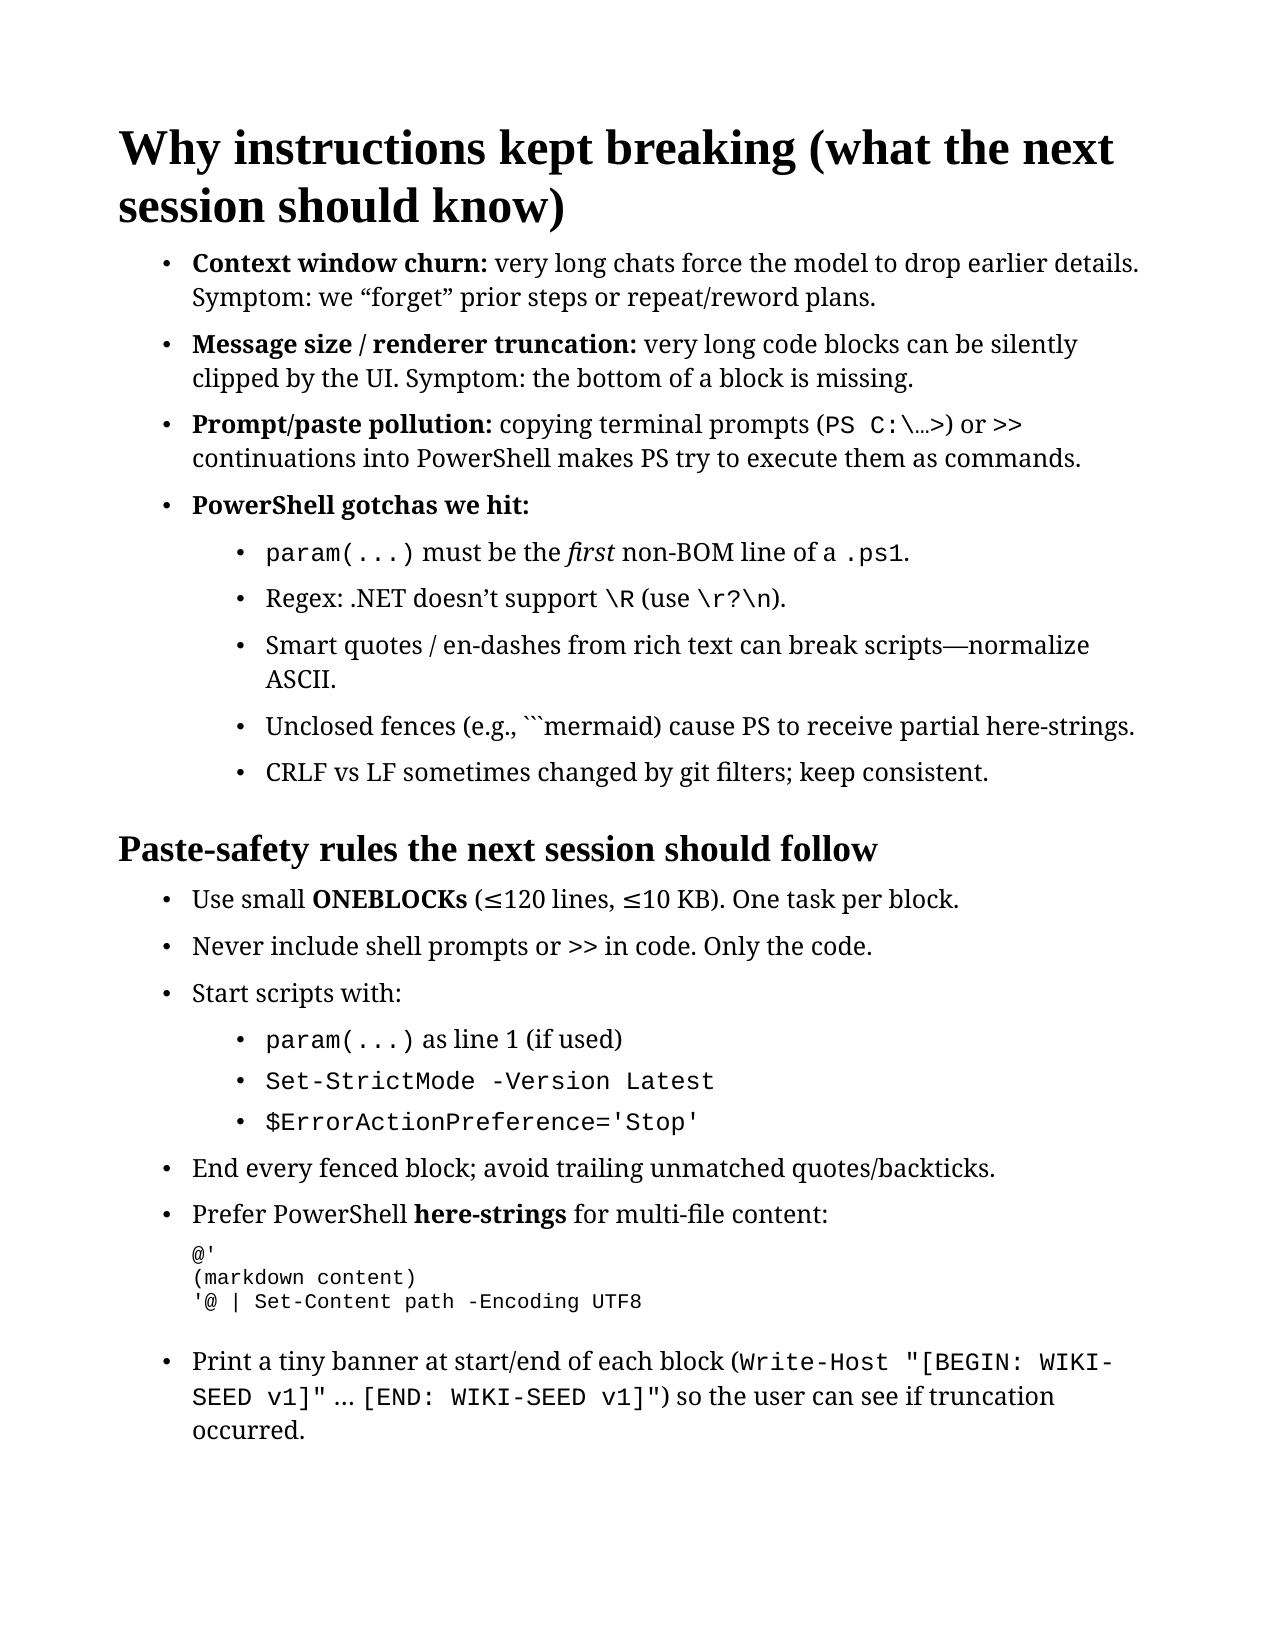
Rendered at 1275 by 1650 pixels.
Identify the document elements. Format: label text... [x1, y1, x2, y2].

list Set-StrictMode -Version Latest [236, 1069, 1157, 1097]
subtitle Why instructions kept breaking (what the next session should know) [118, 118, 1157, 233]
list Never include shell prompts or >> in code. Only the code. [162, 929, 1157, 963]
list Context window churn: very long chats force the model to drop earlier details. Symptom: we “forget” prior steps or repeat/reword plans. [162, 246, 1157, 314]
list Regex: .NET doesn’t support \R (use \r?\n). [236, 581, 1157, 615]
subtitle Paste-safety rules the next session should follow [118, 827, 1157, 870]
list Start scripts with: [162, 976, 1157, 1009]
list Message size / renderer truncation: very long code blocks can be silently clipped by the UI. Symptom: the bottom of a block is missing. [162, 326, 1157, 394]
list End every fenced block; avoid trailing unmatched quotes/backticks. [162, 1151, 1157, 1184]
list Prompt/paste pollution: copying terminal prompts (PS C:\…>) or >> continuations into PowerShell makes PS try to execute them as commands. [162, 407, 1157, 475]
list Unclosed fences (e.g., ```mermaid) cause PS to receive partial here-strings. [236, 708, 1157, 742]
list Use small ONEBLOCKs (≤120 lines, ≤10 KB). One task per block. [162, 882, 1157, 916]
list param(...) as line 1 (if used) [236, 1022, 1157, 1056]
list CRLF vs LF sometimes changed by git filters; keep consistent. [236, 755, 1157, 789]
list @' [162, 1244, 1157, 1267]
list param(...) must be the first non-BOM line of a .ps1. [236, 534, 1157, 568]
list Print a tiny banner at start/end of each block (Write-Host "[BEGIN: WIKI-SEED v1]" … [END: WIKI-SEED v1]") so the user can see if truncation occurred. [162, 1344, 1157, 1447]
list Smart quotes / en-dashes from rich text can break scripts—normalize ASCII. [236, 628, 1157, 696]
list PowerShell gotchas we hit: [162, 488, 1157, 522]
list '@ | Set-Content path -Encoding UTF8 [162, 1291, 1157, 1314]
list $ErrorActionPreference='Stop' [236, 1110, 1157, 1138]
list Prefer PowerShell here-strings for multi-file content: [162, 1197, 1157, 1231]
list (markdown content) [162, 1267, 1157, 1291]
